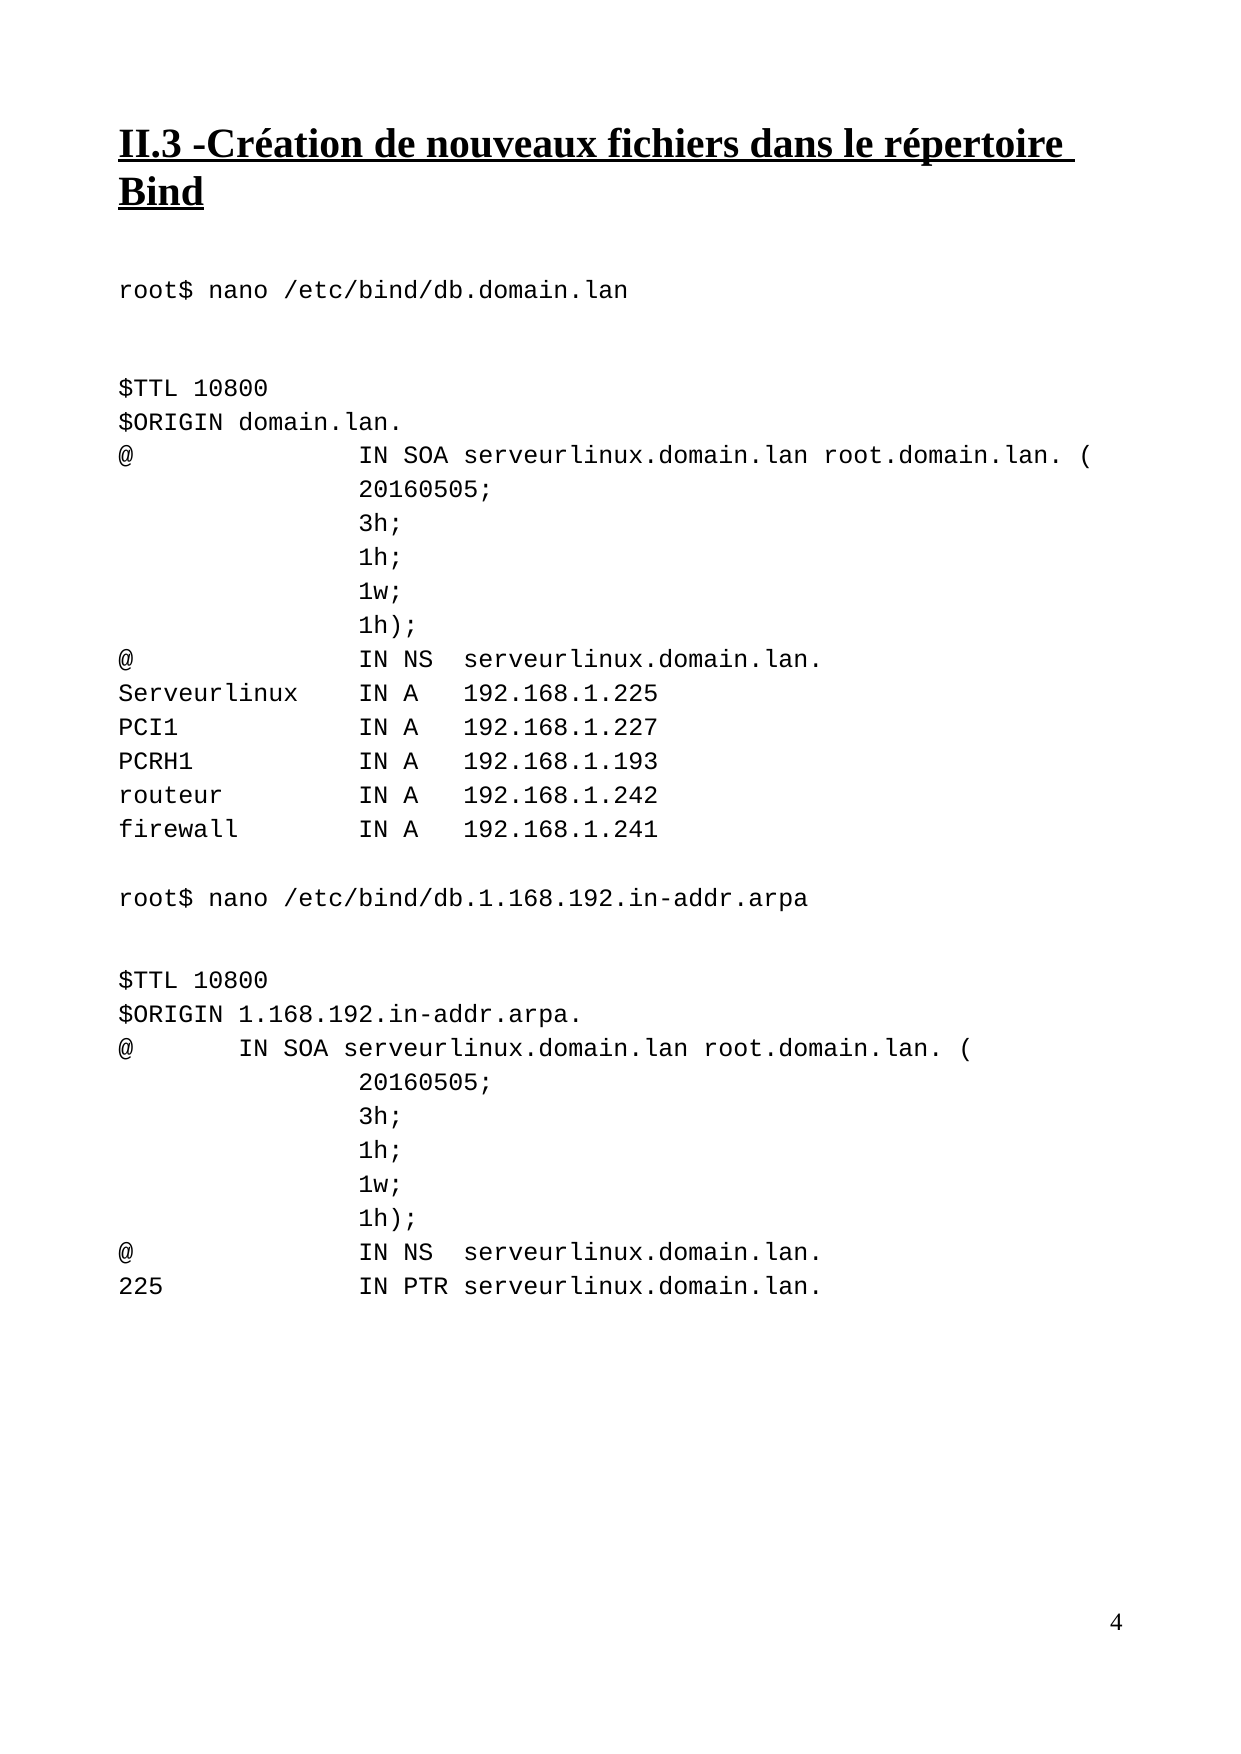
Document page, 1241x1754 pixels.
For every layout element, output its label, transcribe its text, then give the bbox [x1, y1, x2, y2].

text firewall IN A 192.168.1.241 [118, 817, 1122, 845]
text 1h); [118, 1206, 1122, 1234]
text @ IN NS serveurlinux.domain.lan. [118, 647, 1122, 675]
text 3h; [118, 511, 1122, 539]
text 1h); [118, 613, 1122, 641]
text routeur IN A 192.168.1.242 [118, 783, 1122, 811]
text @ IN SOA serveurlinux.domain.lan root.domain.lan. ( [118, 1036, 1122, 1064]
text 20160505; [118, 1070, 1122, 1098]
text Serveurlinux IN A 192.168.1.225 [118, 681, 1122, 709]
text @ IN NS serveurlinux.domain.lan. [118, 1240, 1122, 1268]
text 1h; [118, 545, 1122, 573]
text II.3 -Création de nouveaux fichiers dans le répertoire Bind [118, 118, 1122, 214]
text PCRH1 IN A 192.168.1.193 [118, 749, 1122, 777]
text PCI1 IN A 192.168.1.227 [118, 715, 1122, 743]
text @ IN SOA serveurlinux.domain.lan root.domain.lan. ( [118, 443, 1122, 471]
text root$ nano /etc/bind/db.domain.lan [118, 278, 1122, 306]
text $TTL 10800 [118, 968, 1122, 996]
text $ORIGIN domain.lan. [118, 409, 1122, 437]
text 20160505; [118, 477, 1122, 505]
text $TTL 10800 [118, 375, 1122, 403]
text root$ nano /etc/bind/db.1.168.192.in-addr.arpa [118, 885, 1122, 913]
text 1w; [118, 1172, 1122, 1200]
text 3h; [118, 1104, 1122, 1132]
text $ORIGIN 1.168.192.in-addr.arpa. [118, 1002, 1122, 1030]
text 225 IN PTR serveurlinux.domain.lan. [118, 1274, 1122, 1302]
text 1w; [118, 579, 1122, 607]
text 1h; [118, 1138, 1122, 1166]
